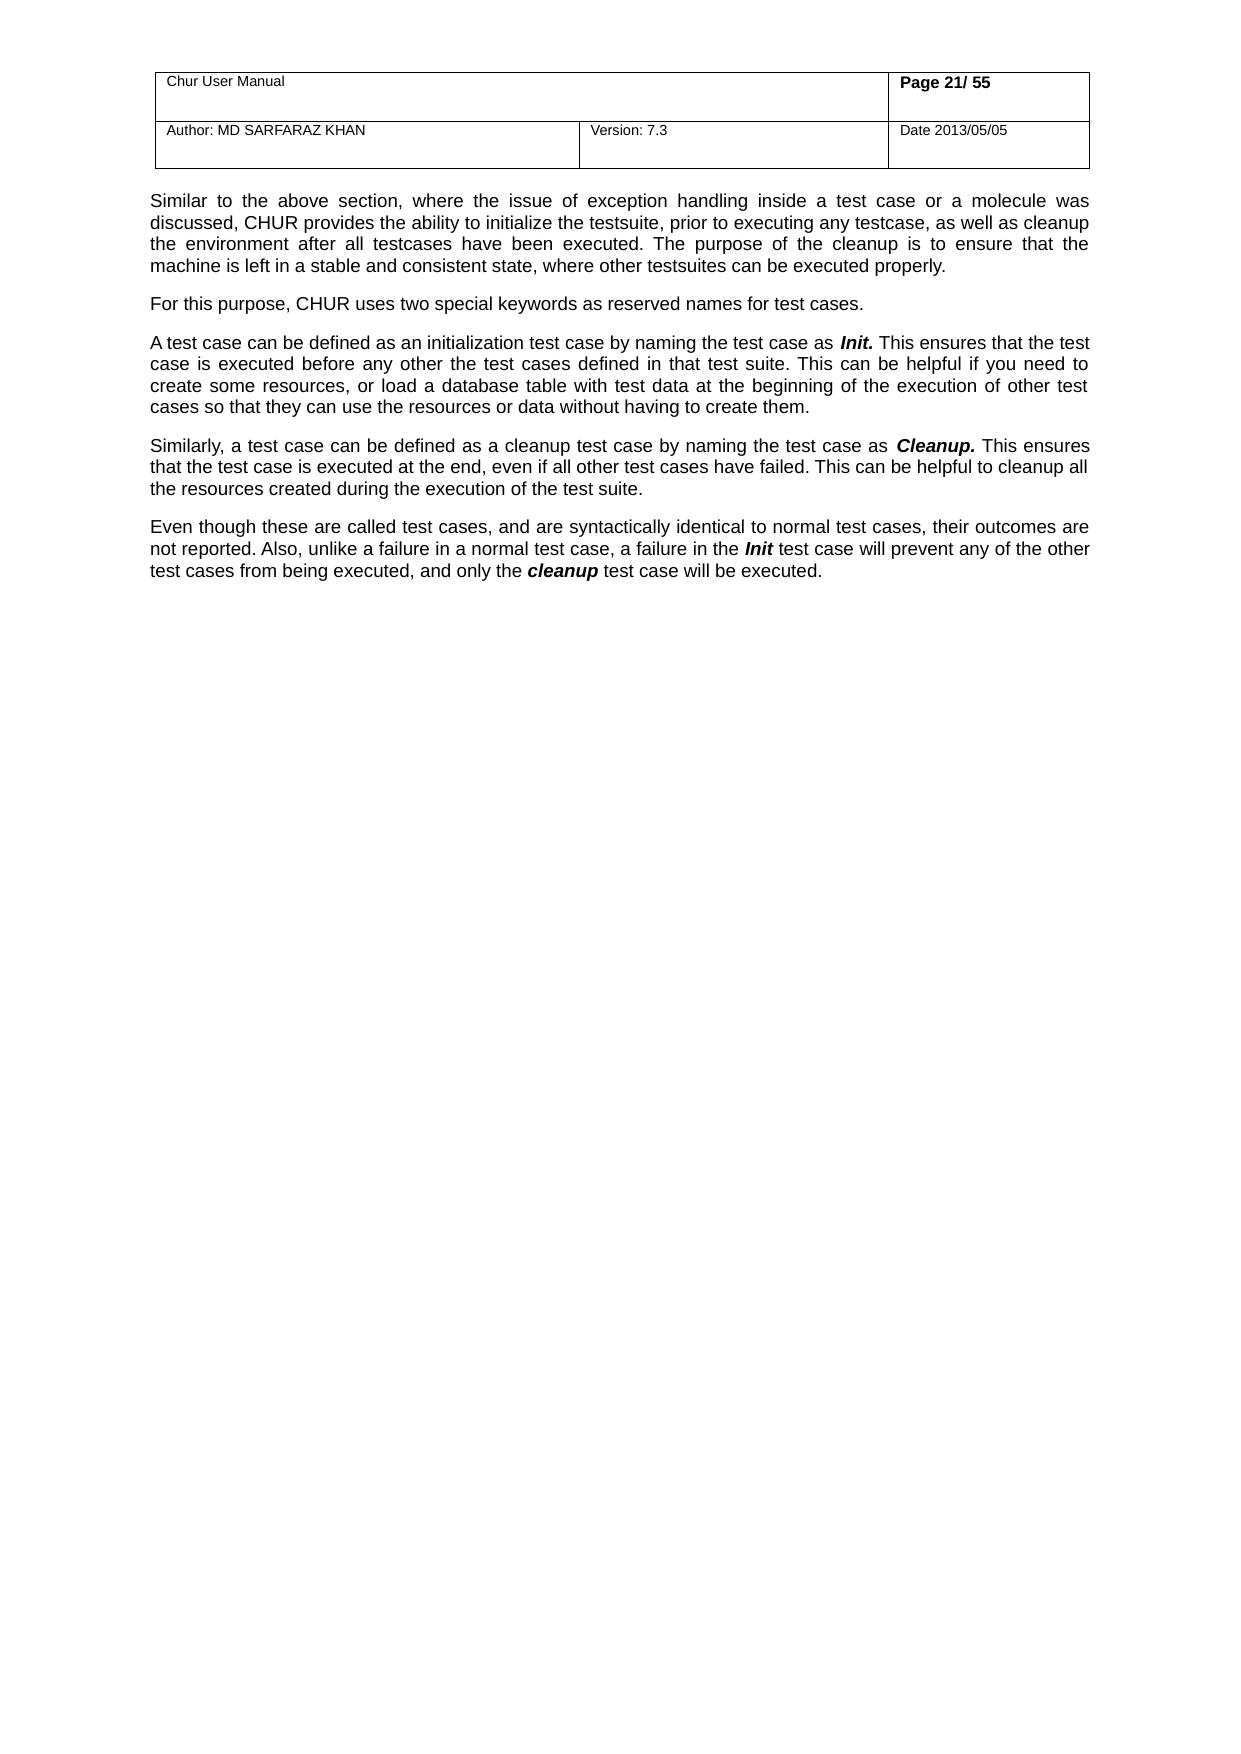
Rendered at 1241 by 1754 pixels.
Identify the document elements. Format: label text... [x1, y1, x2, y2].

text Similarly, a test case can be defined as a cleanup test case by naming the test case as Cleanup. This ensures that the test case is executed at the end, even if all other test cases have failed. This can be helpful to cleanup all the resources created during the execution of the test suite. [150, 435, 1090, 499]
text Similar to the above section, where the issue of exception handling inside a test case or a molecule was discussed, CHUR provides the ability to initialize the testsuite, prior to executing any testcase, as well as cleanup the environment after all testcases have been executed. The purpose of the cleanup is to ensure that the machine is left in a stable and consistent state, where other testsuites can be executed properly. [150, 190, 1090, 276]
text For this purpose, CHUR uses two special keywords as reserved names for test cases. [150, 293, 1090, 315]
text A test case can be defined as an initialization test case by naming the test case as Init. This ensures that the test case is executed before any other the test cases defined in that test suite. This can be helpful if you need to create some resources, or load a database table with test data at the beginning of the execution of other test cases so that they can use the resources or data without having to create them. [150, 332, 1090, 418]
text Even though these are called test cases, and are syntactically identical to normal test cases, their outcomes are not reported. Also, unlike a failure in a normal test case, a failure in the Init test case will prevent any of the other test cases from being executed, and only the cleanup test case will be executed. [150, 516, 1090, 581]
